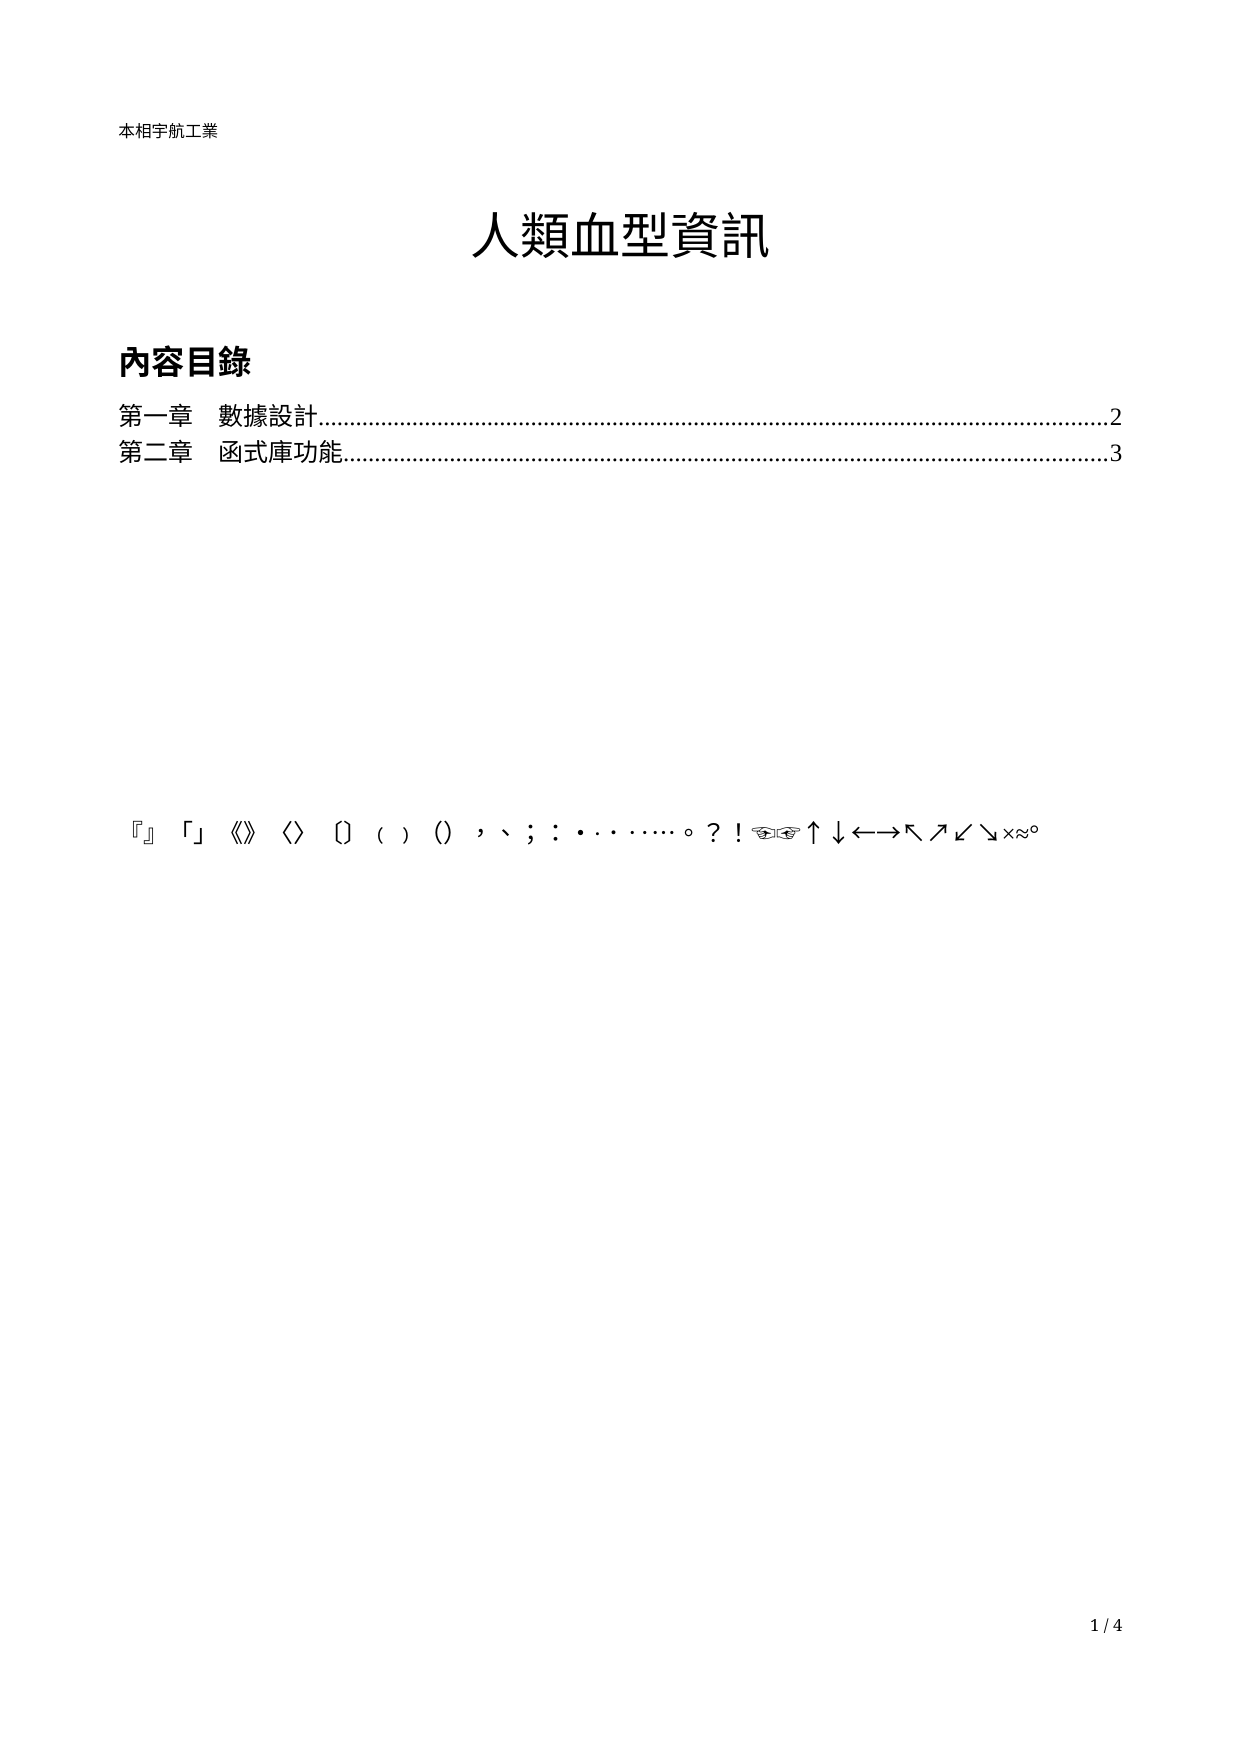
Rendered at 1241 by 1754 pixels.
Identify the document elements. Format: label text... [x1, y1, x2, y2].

text 第二章 函式庫功能 3 [118, 432, 1122, 469]
subtitle 人類血型資訊 [118, 197, 1122, 269]
subtitle 內容目錄 [118, 335, 1122, 384]
text 第一章 數據設計 2 [118, 396, 1122, 432]
text 『』「」《》〈〉〔〕﹙﹚（），、；：‧·．‥…。？！☜☞↑↓←→↖↗↙↘×≈° [118, 814, 1122, 850]
